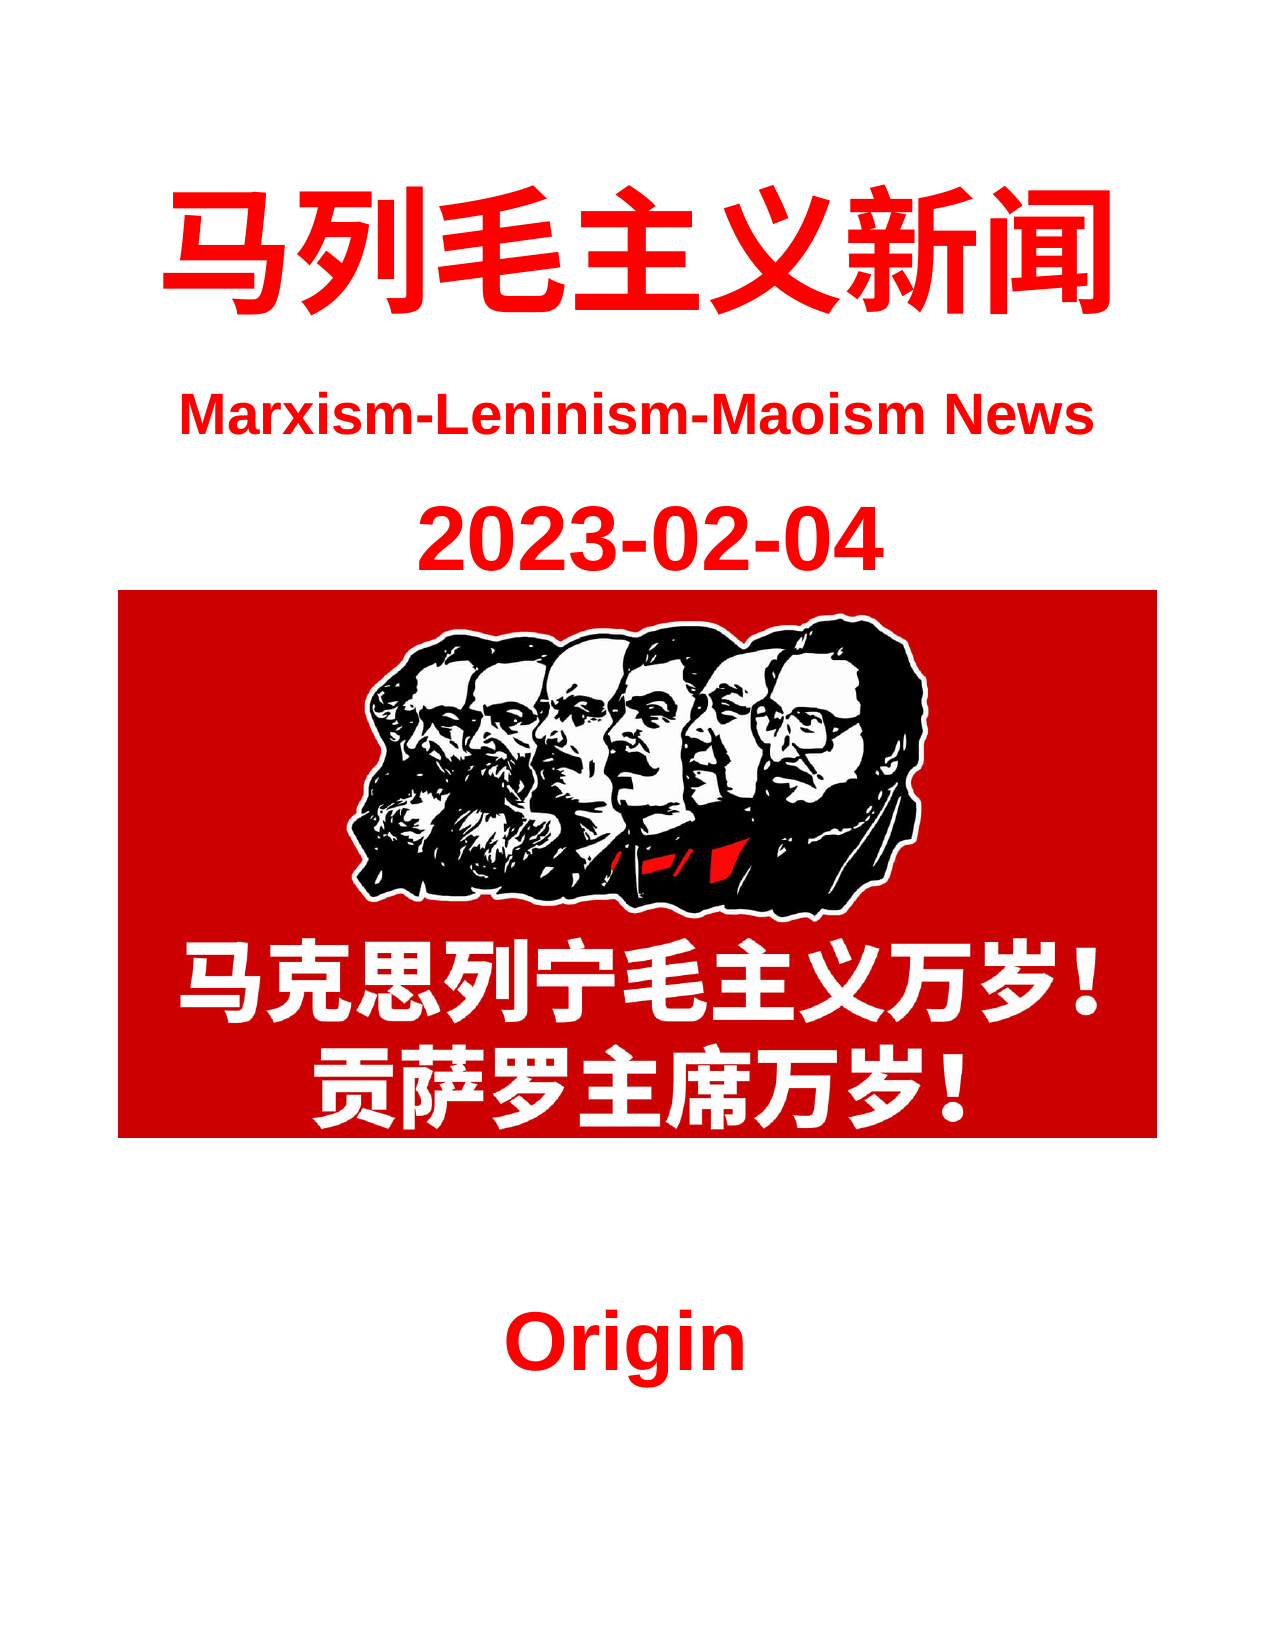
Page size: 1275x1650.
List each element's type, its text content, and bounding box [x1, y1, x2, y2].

subtitle Origin [118, 1292, 1157, 1388]
subtitle Marxism-Leninism-Maoism News [118, 380, 1157, 447]
subtitle 2023-02-04 [118, 484, 1157, 590]
picture [118, 590, 1157, 1138]
subtitle 马列毛主义新闻 [118, 143, 1157, 342]
